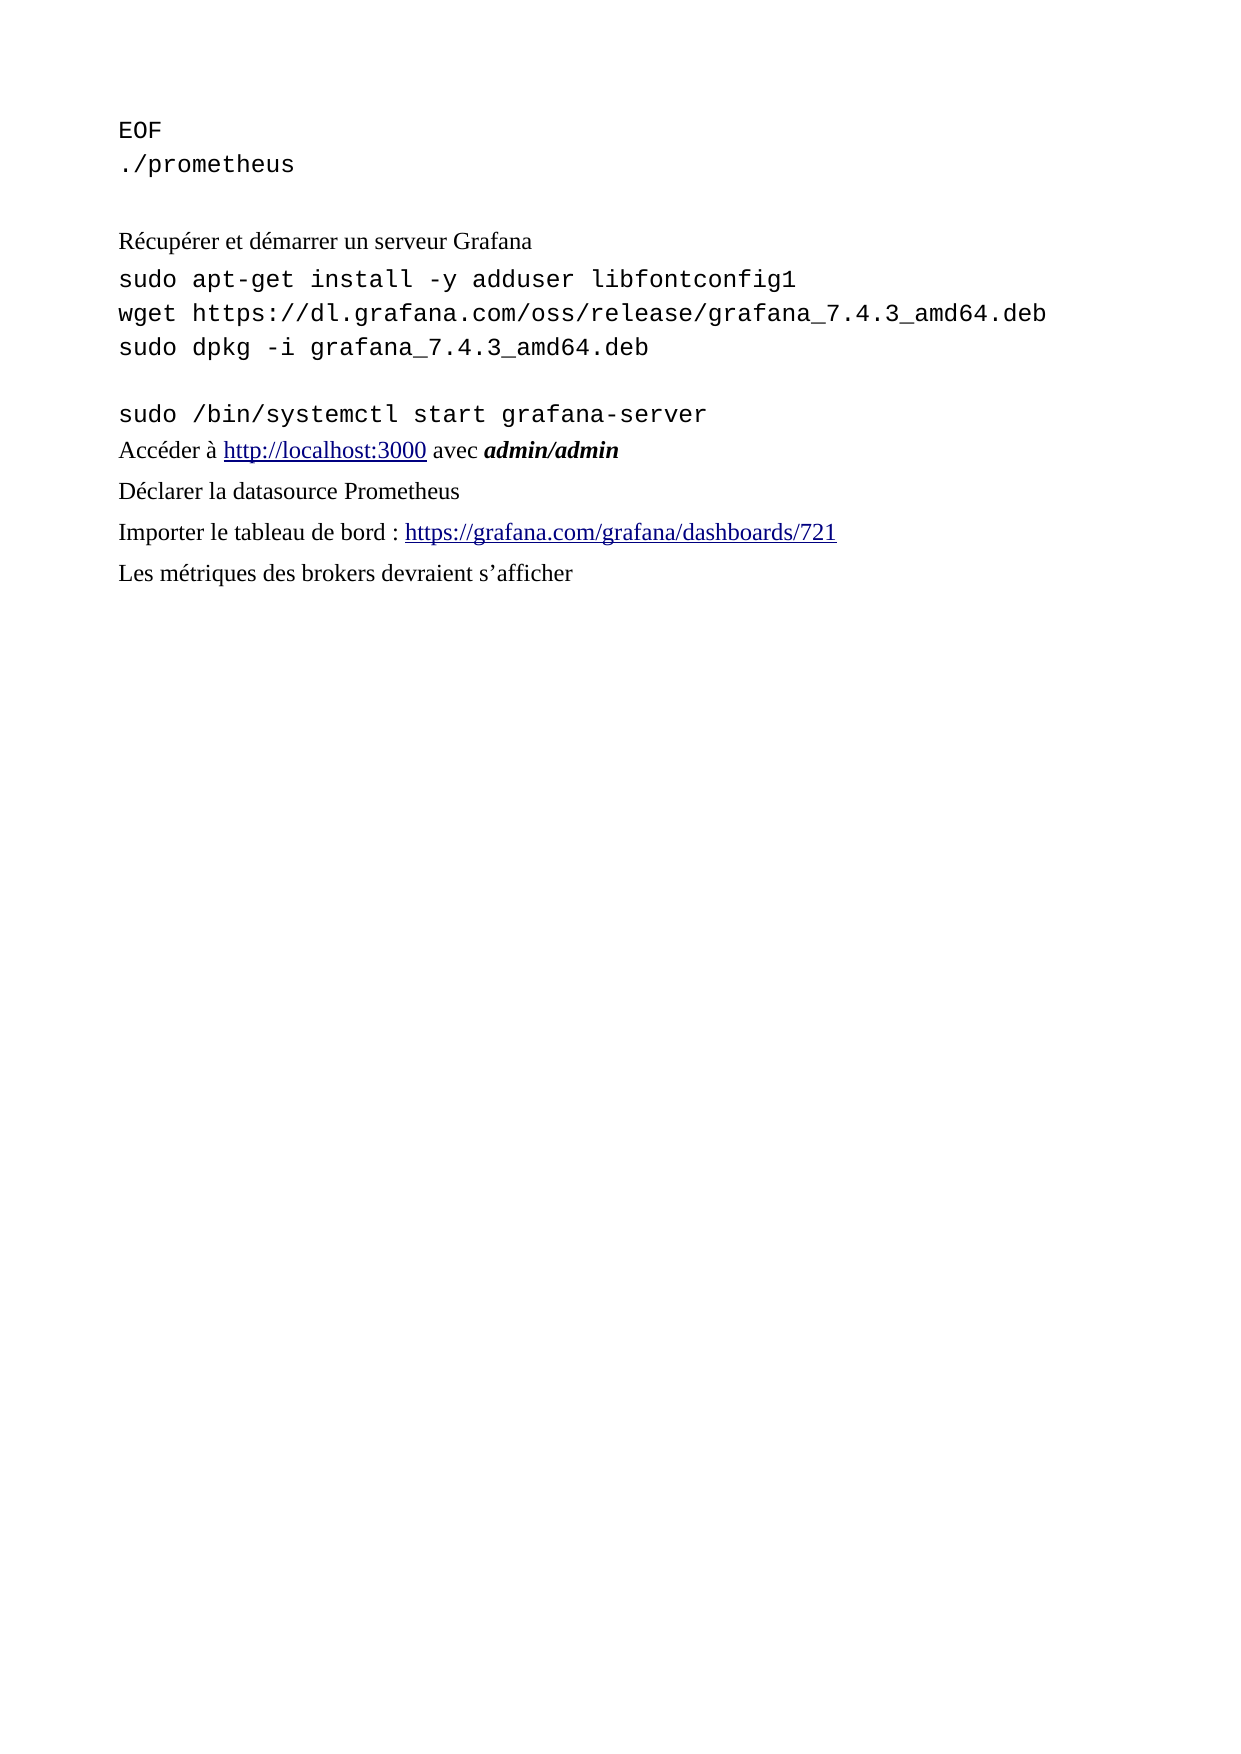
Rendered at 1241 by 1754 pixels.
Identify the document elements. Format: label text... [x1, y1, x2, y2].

text sudo apt-get install -y adduser libfontconfig1 [118, 267, 1122, 295]
text ./prometheus [118, 152, 1122, 180]
text Récupérer et démarrer un serveur Grafana [118, 226, 1122, 254]
text Déclarer la datasource Prometheus [118, 477, 1122, 505]
text sudo /bin/systemctl start grafana-server [118, 402, 1122, 430]
text Les métriques des brokers devraient s’afficher [118, 558, 1122, 586]
text EOF [118, 118, 1122, 146]
text wget https://dl.grafana.com/oss/release/grafana_7.4.3_amd64.deb [118, 301, 1122, 329]
text sudo dpkg -i grafana_7.4.3_amd64.deb [118, 334, 1122, 362]
text Importer le tableau de bord : https://grafana.com/grafana/dashboards/721 [118, 517, 1122, 546]
text Accéder à http://localhost:3000 avec admin/admin [118, 436, 1122, 464]
